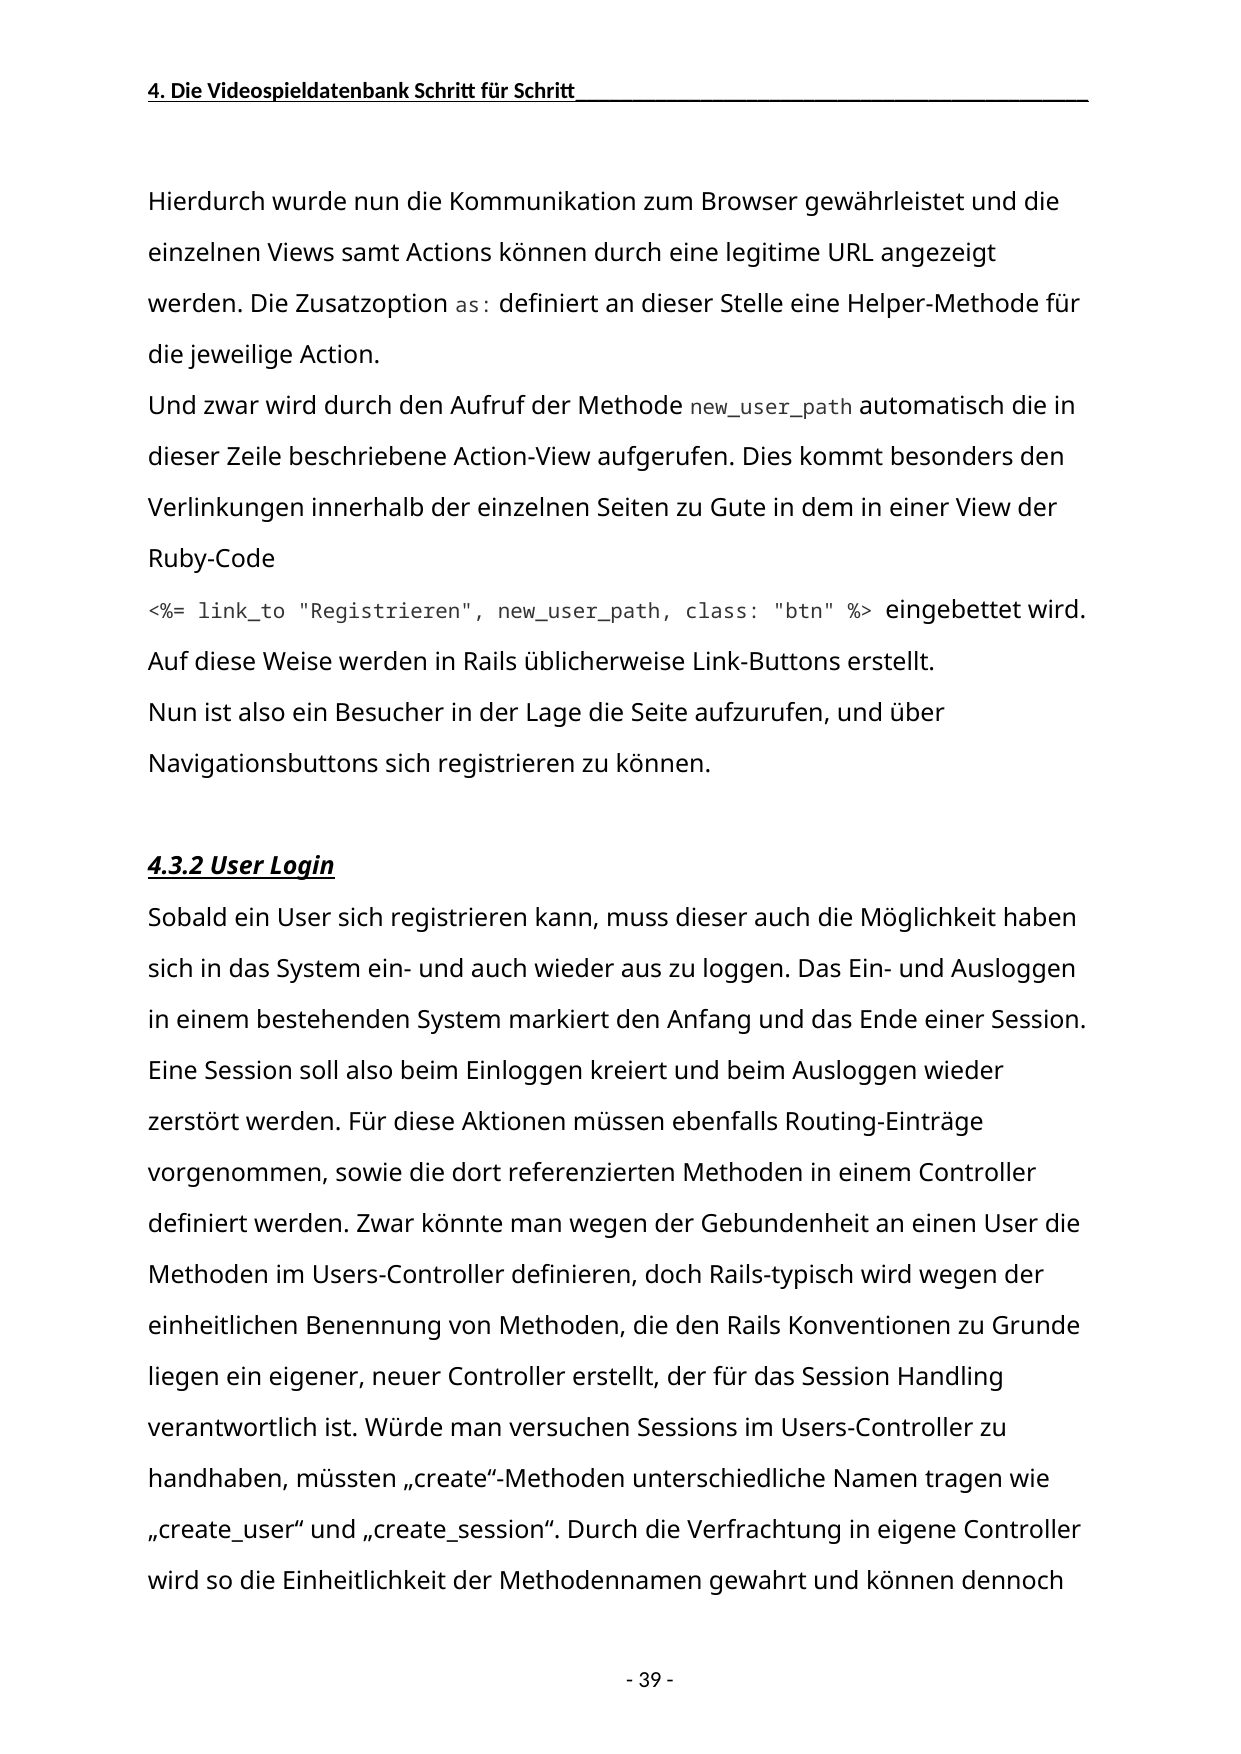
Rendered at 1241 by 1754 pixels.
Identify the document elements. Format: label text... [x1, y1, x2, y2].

text <%= link_to "Registrieren", new_user_path, class: "btn" %> eingebettet wird. Auf diese Weise werden in Rails üblicherweise Link-Buttons erstellt. [148, 592, 1093, 677]
subtitle 4.3.2 User Login [148, 847, 1093, 882]
text Hierdurch wurde nun die Kommunikation zum Browser gewährleistet und die einzelnen Views samt Actions können durch eine legitime URL angezeigt werden. Die Zusatzoption as: definiert an dieser Stelle eine Helper-Methode für die jeweilige Action. [148, 184, 1093, 371]
text Und zwar wird durch den Aufruf der Methode new_user_path automatisch die in dieser Zeile beschriebene Action-View aufgerufen. Dies kommt besonders den Verlinkungen innerhalb der einzelnen Seiten zu Gute in dem in einer View der Ruby-Code [148, 388, 1093, 575]
text Nun ist also ein Besucher in der Lage die Seite aufzurufen, und über Navigationsbuttons sich registrieren zu können. [148, 694, 1093, 779]
text Sobald ein User sich registrieren kann, muss dieser auch die Möglichkeit haben sich in das System ein- und auch wieder aus zu loggen. Das Ein- und Ausloggen in einem bestehenden System markiert den Anfang und das Ende einer Session. Eine Session soll also beim Einloggen kreiert und beim Ausloggen wieder zerstört werden. Für diese Aktionen müssen ebenfalls Routing-Einträge vorgenommen, sowie die dort referenzierten Methoden in einem Controller definiert werden. Zwar könnte man wegen der Gebundenheit an einen User die Methoden im Users-Controller definieren, doch Rails-typisch wird wegen der einheitlichen Benennung von Methoden, die den Rails Konventionen zu Grunde liegen ein eigener, neuer Controller erstellt, der für das Session Handling verantwortlich ist. Würde man versuchen Sessions im Users-Controller zu handhaben, müssten „create“-Methoden unterschiedliche Namen tragen wie „create_user“ und „create_session“. Durch die Verfrachtung in eigene Controller wird so die Einheitlichkeit der Methodennamen gewahrt und können dennoch [148, 899, 1093, 1597]
